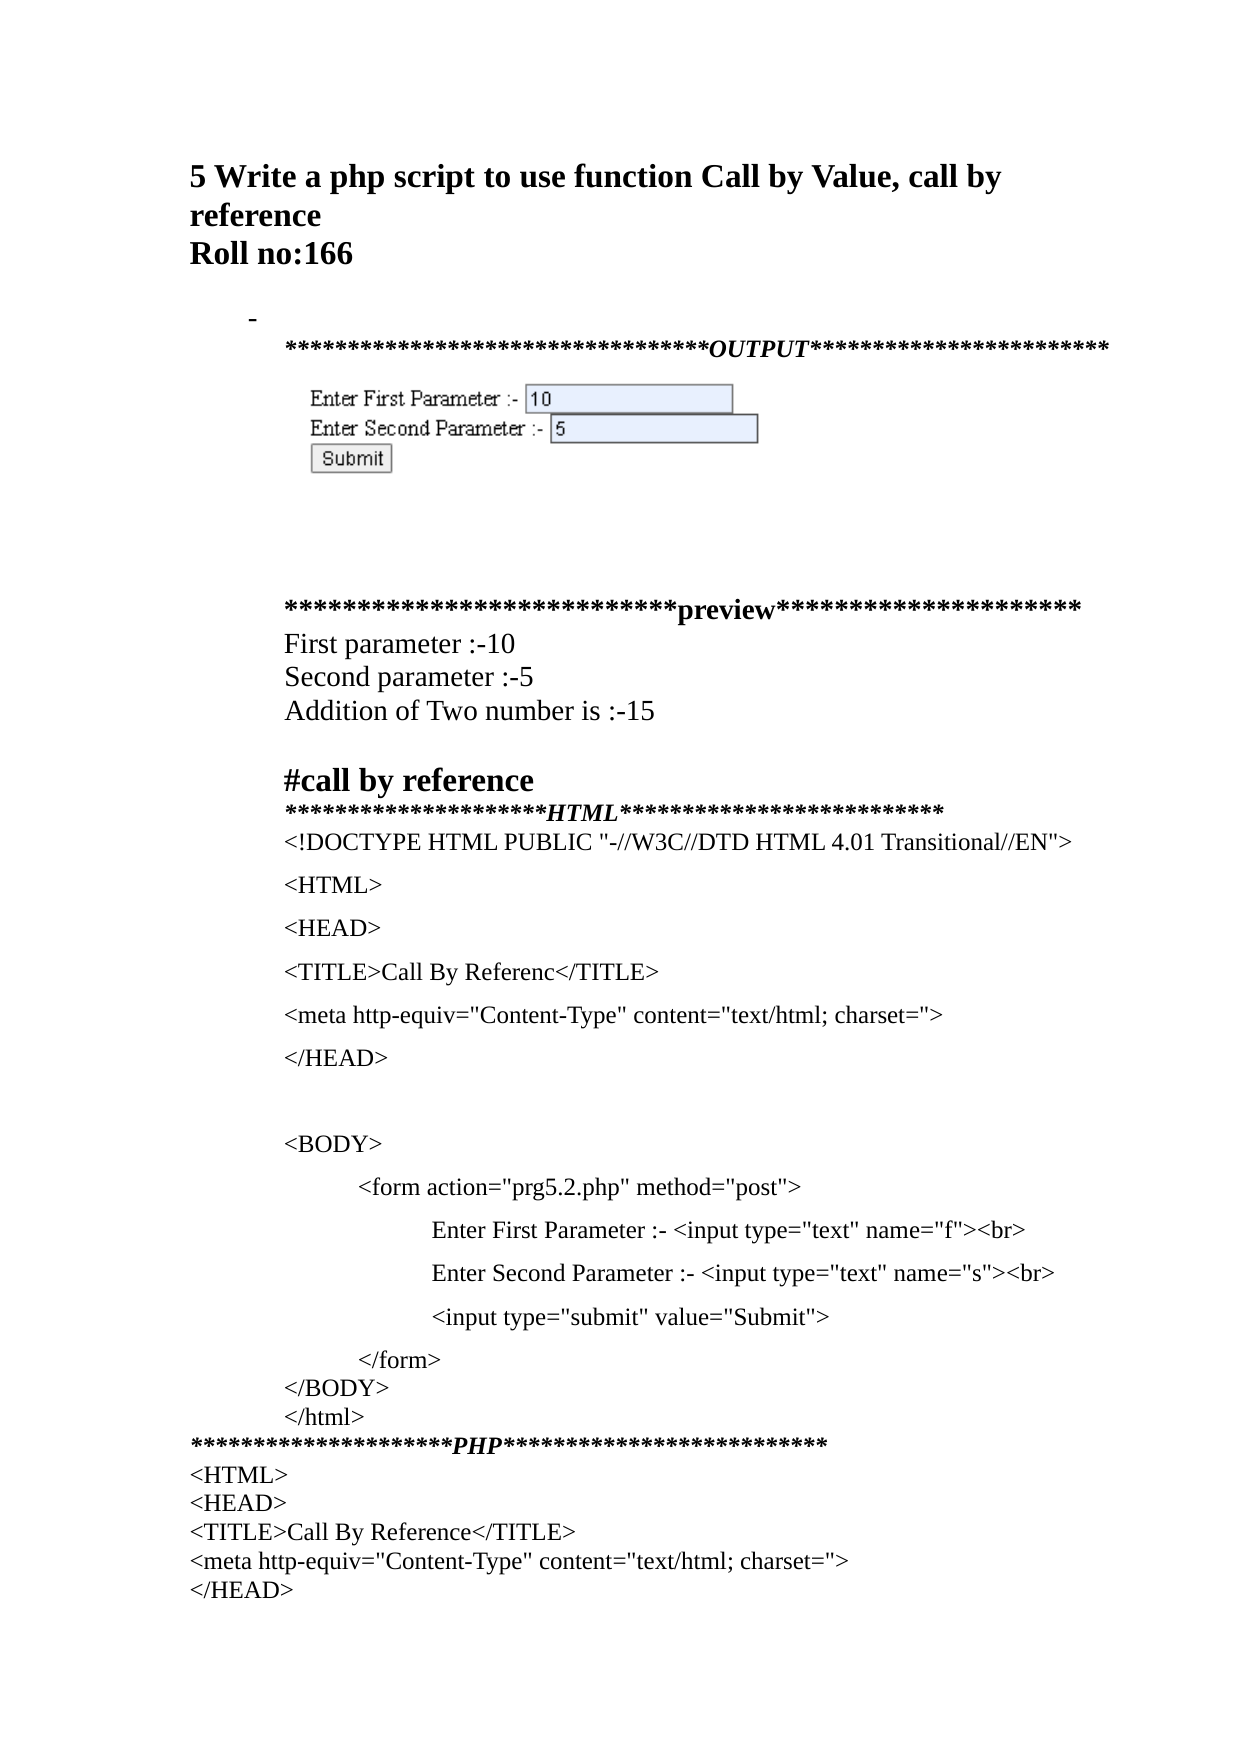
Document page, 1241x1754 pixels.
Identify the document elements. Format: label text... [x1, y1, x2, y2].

text <HTML> [189, 1460, 1122, 1488]
text <form action="prg5.2.php" method="post"> [284, 1172, 1122, 1201]
text <!DOCTYPE HTML PUBLIC "-//W3C//DTD HTML 4.01 Transitional//EN"> [284, 827, 1122, 856]
text <HTML> [284, 870, 1122, 899]
text <HEAD> [189, 1488, 1122, 1517]
text Enter First Parameter :- <input type="text" name="f"><br> [284, 1215, 1122, 1244]
text </HEAD> [189, 1575, 1122, 1603]
text #call by reference [189, 760, 1122, 798]
text </form> [284, 1345, 1122, 1373]
text Roll no:166 [189, 233, 1122, 271]
text ***************************preview********************* [189, 592, 1122, 626]
text *********************PHP************************** [189, 1431, 1122, 1460]
text Enter Second Parameter :- <input type="text" name="s"><br> [284, 1258, 1122, 1287]
text **********************************OUTPUT************************ [189, 334, 1122, 362]
text First parameter :-10 Second parameter :-5 Addition of Two number is :-15 [189, 626, 1122, 727]
text <meta http-equiv="Content-Type" content="text/html; charset="> [284, 1000, 1122, 1028]
text <meta http-equiv="Content-Type" content="text/html; charset="> [189, 1546, 1122, 1575]
text - [189, 300, 1122, 334]
text <TITLE>Call By Reference</TITLE> [189, 1517, 1122, 1546]
text *********************HTML************************** [189, 798, 1122, 827]
text </BODY> [284, 1373, 1122, 1402]
text <BODY> [284, 1129, 1122, 1158]
text <HEAD> [284, 913, 1122, 942]
text </html> [284, 1402, 1122, 1431]
text <TITLE>Call By Referenc</TITLE> [284, 957, 1122, 985]
text 5 Write a php script to use function Call by Value, call by reference [189, 156, 1122, 233]
text <input type="submit" value="Submit"> [284, 1302, 1122, 1330]
text </HEAD> [284, 1043, 1122, 1072]
picture [305, 378, 804, 500]
